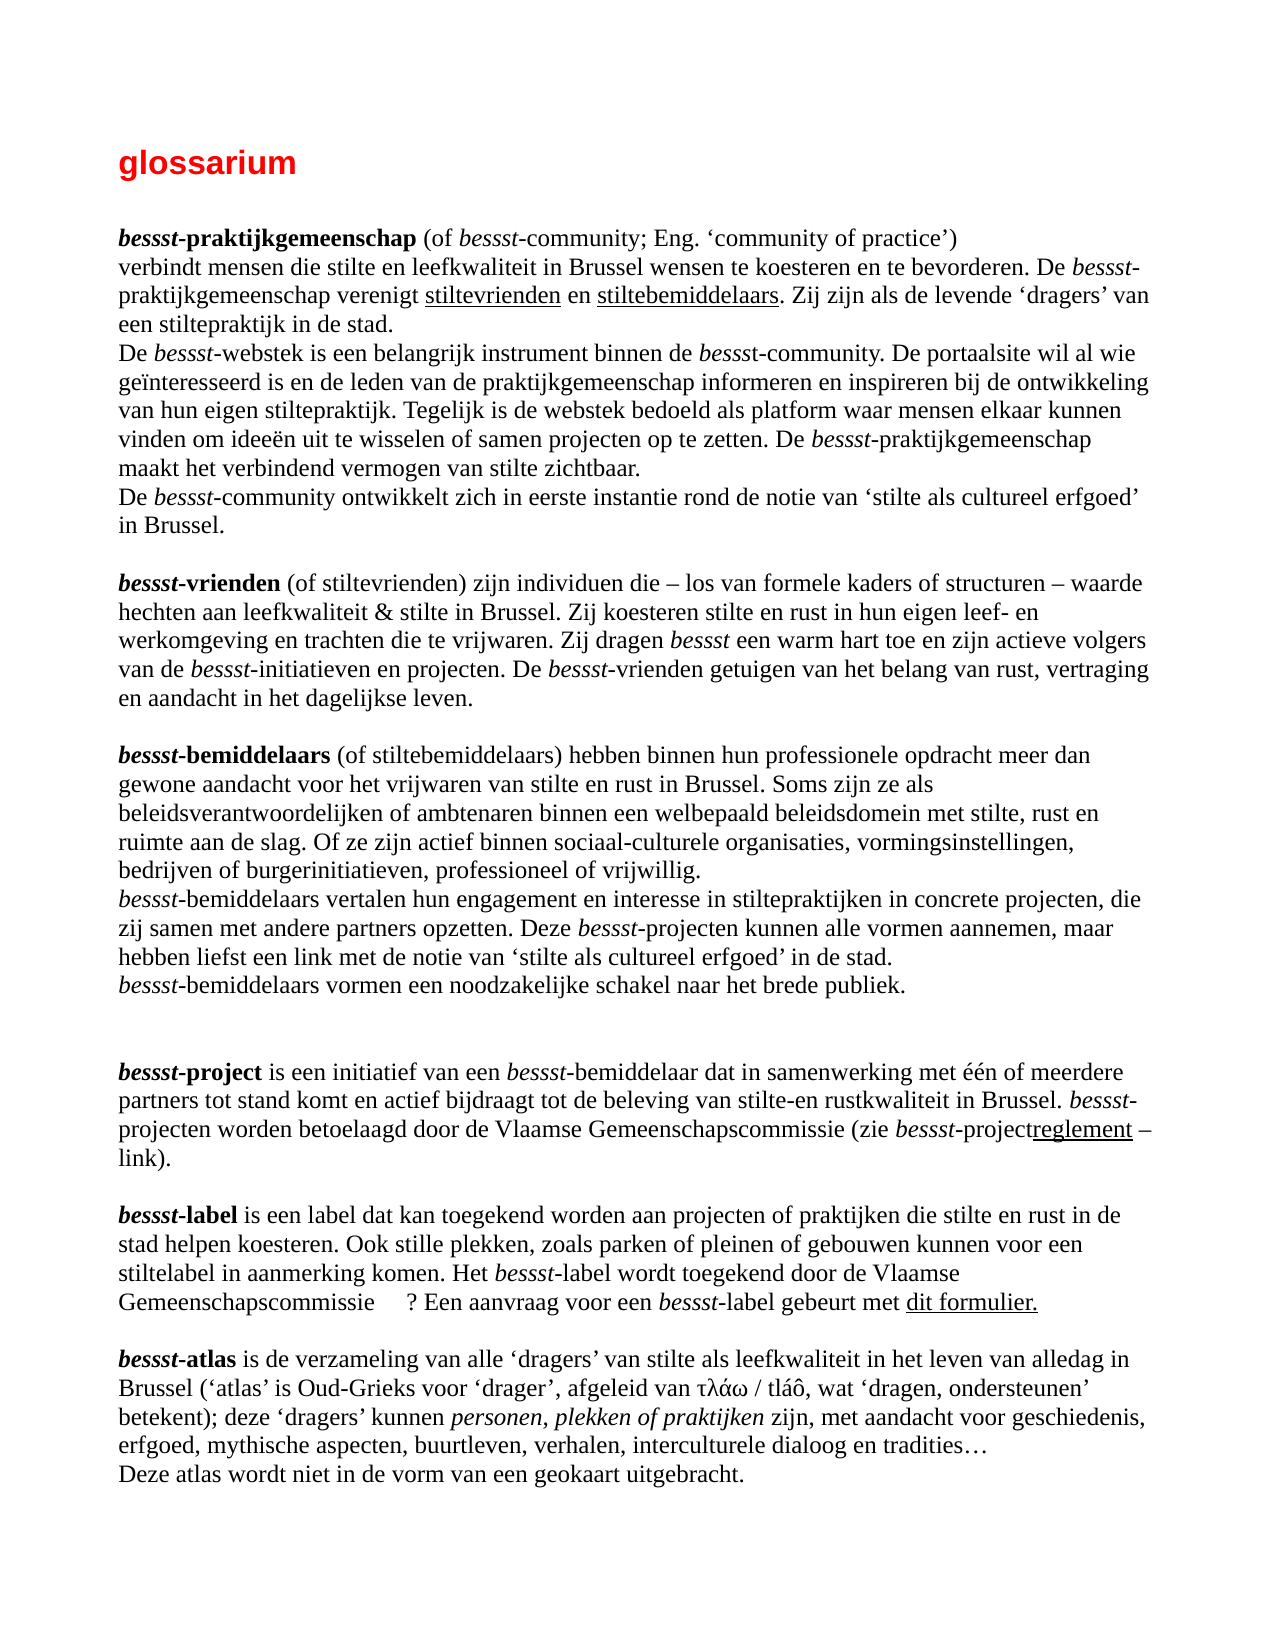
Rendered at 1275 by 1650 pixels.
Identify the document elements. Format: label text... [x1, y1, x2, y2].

text bessst-bemiddelaars vertalen hun engagement en interesse in stiltepraktijken in concrete projecten, die zij samen met andere partners opzetten. Deze bessst-projecten kunnen alle vormen aannemen, maar hebben liefst een link met de notie van ‘stilte als cultureel erfgoed’ in de stad. [118, 884, 1157, 971]
text bessst-label is een label dat kan toegekend worden aan projecten of praktijken die stilte en rust in de stad helpen koesteren. Ook stille plekken, zoals parken of pleinen of gebouwen kunnen voor een stiltelabel in aanmerking komen. Het bessst-label wordt toegekend door de Vlaamse Gemeenschapscommissie ? Een aanvraag voor een bessst-label gebeurt met dit formulier. [118, 1201, 1157, 1316]
text Deze atlas wordt niet in de vorm van een geokaart uitgebracht. [118, 1459, 1157, 1488]
text verbindt mensen die stilte en leefkwaliteit in Brussel wensen te koesteren en te bevorderen. De bessst-praktijkgemeenschap verenigt stiltevrienden en stiltebemiddelaars. Zij zijn als de levende ‘dragers’ van een stiltepraktijk in de stad. [118, 252, 1157, 338]
text De bessst-webstek is een belangrijk instrument binnen de bessst-community. De portaalsite wil al wie geïnteresseerd is en de leden van de praktijkgemeenschap informeren en inspireren bij de ontwikkeling van hun eigen stiltepraktijk. Tegelijk is de webstek bedoeld als platform waar mensen elkaar kunnen vinden om ideeën uit te wisselen of samen projecten op te zetten. De bessst-praktijk­gemeen­schap maakt het verbindend vermogen van stilte zichtbaar. [118, 338, 1157, 482]
text bessst-bemiddelaars vormen een noodzakelijke schakel naar het brede pu­bliek. [118, 971, 1157, 999]
text De bessst-community ontwikkelt zich in eerste instantie rond de notie van ‘stilte als cultureel erfgoed’ in Brussel. [118, 482, 1157, 539]
text bessst-atlas is de verzameling van alle ‘dragers’ van stilte als leefkwaliteit in het leven van alledag in Brussel (‘atlas’ is Oud-Grieks voor ‘drager’, afgeleid van τλάω / tláô, wat ‘dragen, ondersteunen’ betekent); deze ‘dragers’ kunnen personen, plekken of praktijken zijn, met aandacht voor geschiedenis, erfgoed, mythische aspecten, buurtleven, verhalen, interculturele dialoog en tradities… [118, 1344, 1157, 1459]
text bessst-praktijkgemeenschap (of bessst-community; Eng. ‘community of practice’) [118, 223, 1157, 252]
text bessst-project is een initiatief van een bessst-bemiddelaar dat in samenwerking met één of meerdere partners tot stand komt en actief bijdraagt tot de beleving van stilte-en rustkwaliteit in Brussel. bessst-projecten worden betoelaagd door de Vlaamse Gemeenschapscommissie (zie bessst-projectreglement – link). [118, 1057, 1157, 1172]
text bessst-vrienden (of stiltevrienden) zijn individuen die – los van formele kaders of structuren – waarde hechten aan leefkwaliteit & stilte in Brussel. Zij koesteren stilte en rust in hun eigen leef- en werkomgeving en trachten die te vrijwaren. Zij dragen bessst een warm hart toe en zijn actieve volgers van de bessst-initiatieven en projecten. De bessst-vrienden getuigen van het belang van rust, vertraging en aandacht in het dagelijkse leven. [118, 568, 1157, 712]
text bessst-bemiddelaars (of stiltebemiddelaars) hebben binnen hun professionele opdracht meer dan gewone aandacht voor het vrijwaren van stilte en rust in Brussel. Soms zijn ze als beleidsverantwoordelijken of ambtenaren bin­nen een welbe­paald beleidsdomein met stilte, rust en ruimte aan de slag. Of ze zijn actief binnen so­ciaal-cul­turele organisaties, vormings­in­stellingen, bedrijven of burgerinitiatieven, professioneel of vrijwillig. [118, 741, 1157, 884]
subtitle glossarium [118, 143, 1157, 182]
